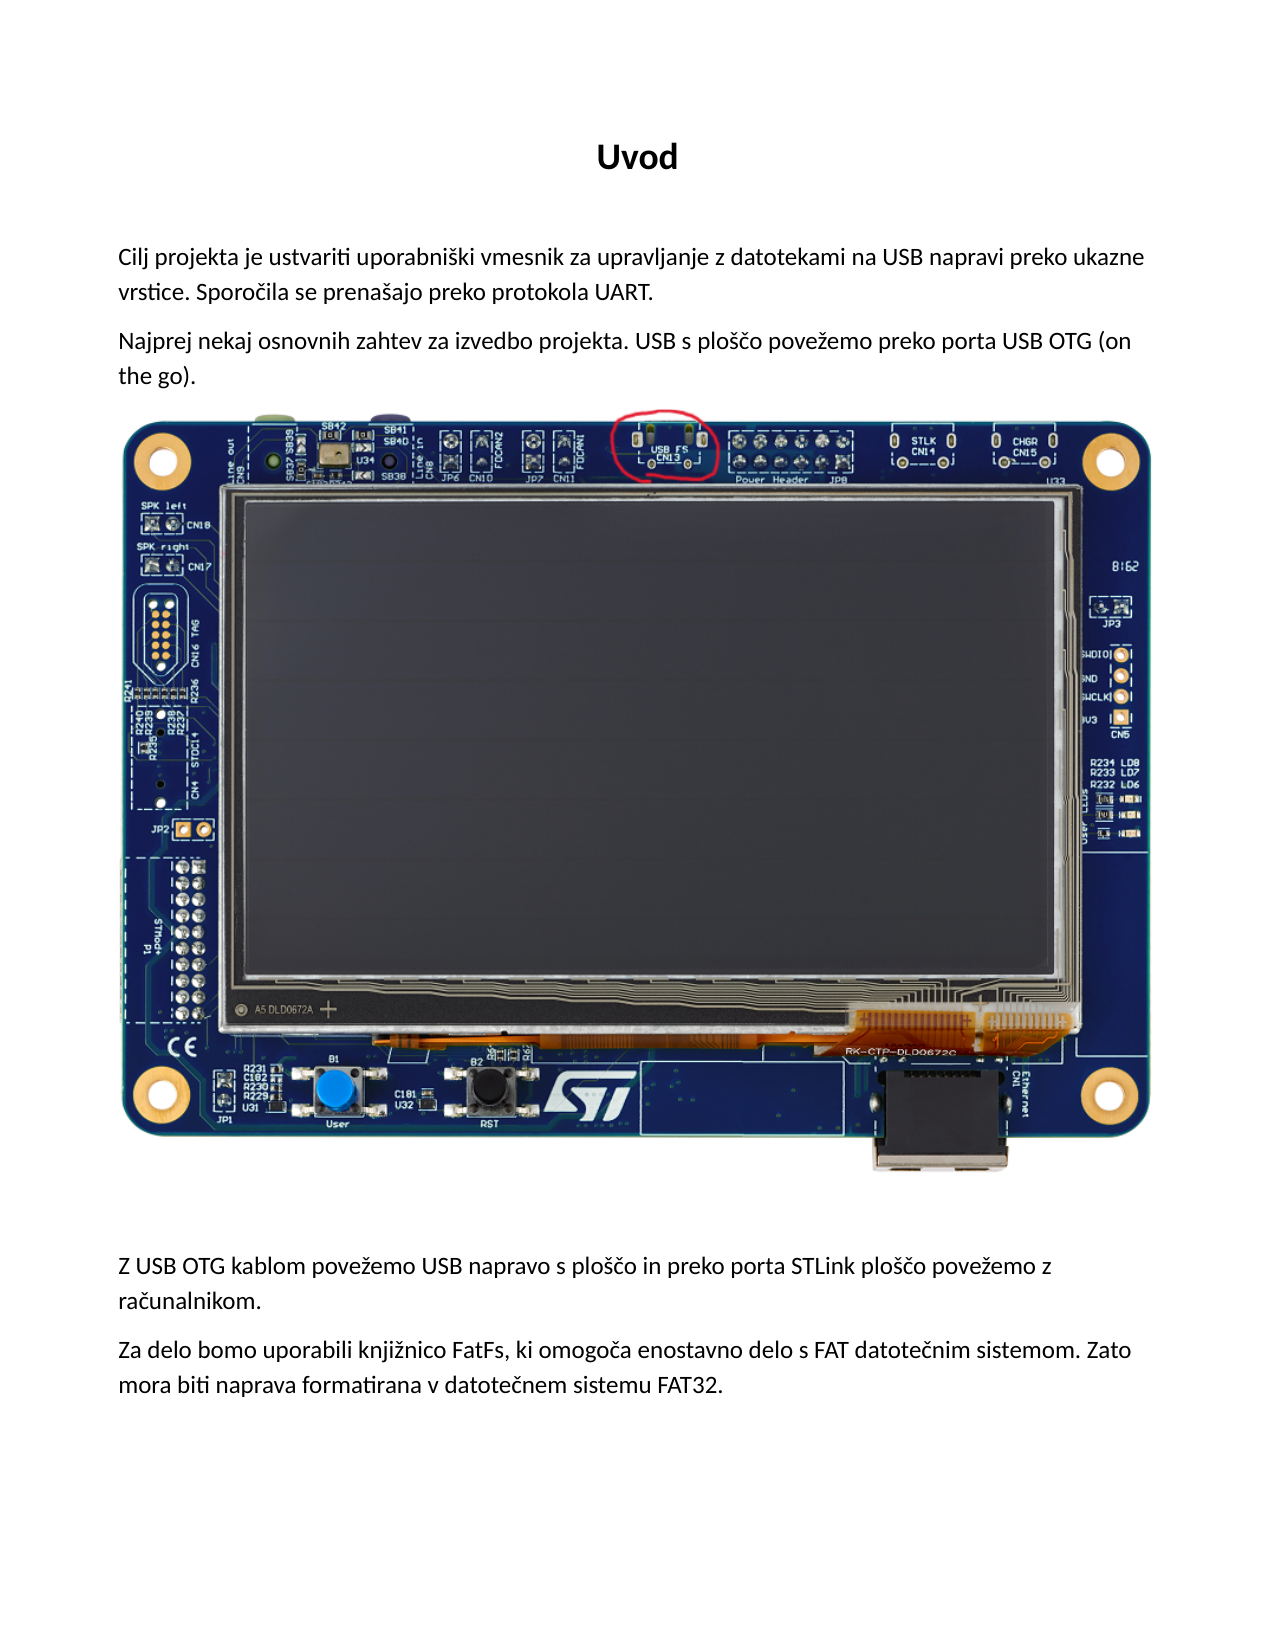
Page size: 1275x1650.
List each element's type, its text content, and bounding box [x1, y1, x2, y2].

text Cilj projekta je ustvariti uporabniški vmesnik za upravljanje z datotekami na USB napravi preko ukazne vrstice. Sporočila se prenašajo preko protokola UART. [118, 241, 1157, 306]
subtitle Uvod [118, 133, 1157, 178]
text Najprej nekaj osnovnih zahtev za izvedbo projekta. USB s ploščo povežemo preko porta USB OTG (on the go). [118, 325, 1157, 391]
picture [118, 409, 1157, 1177]
text Za delo bomo uporabili knjižnico FatFs, ki omogoča enostavno delo s FAT datotečnim sistemom. Zato mora biti naprava formatirana v datotečnem sistemu FAT32. [118, 1334, 1157, 1400]
text Z USB OTG kablom povežemo USB napravo s ploščo in preko porta STLink ploščo povežemo z računalnikom. [118, 1250, 1157, 1315]
